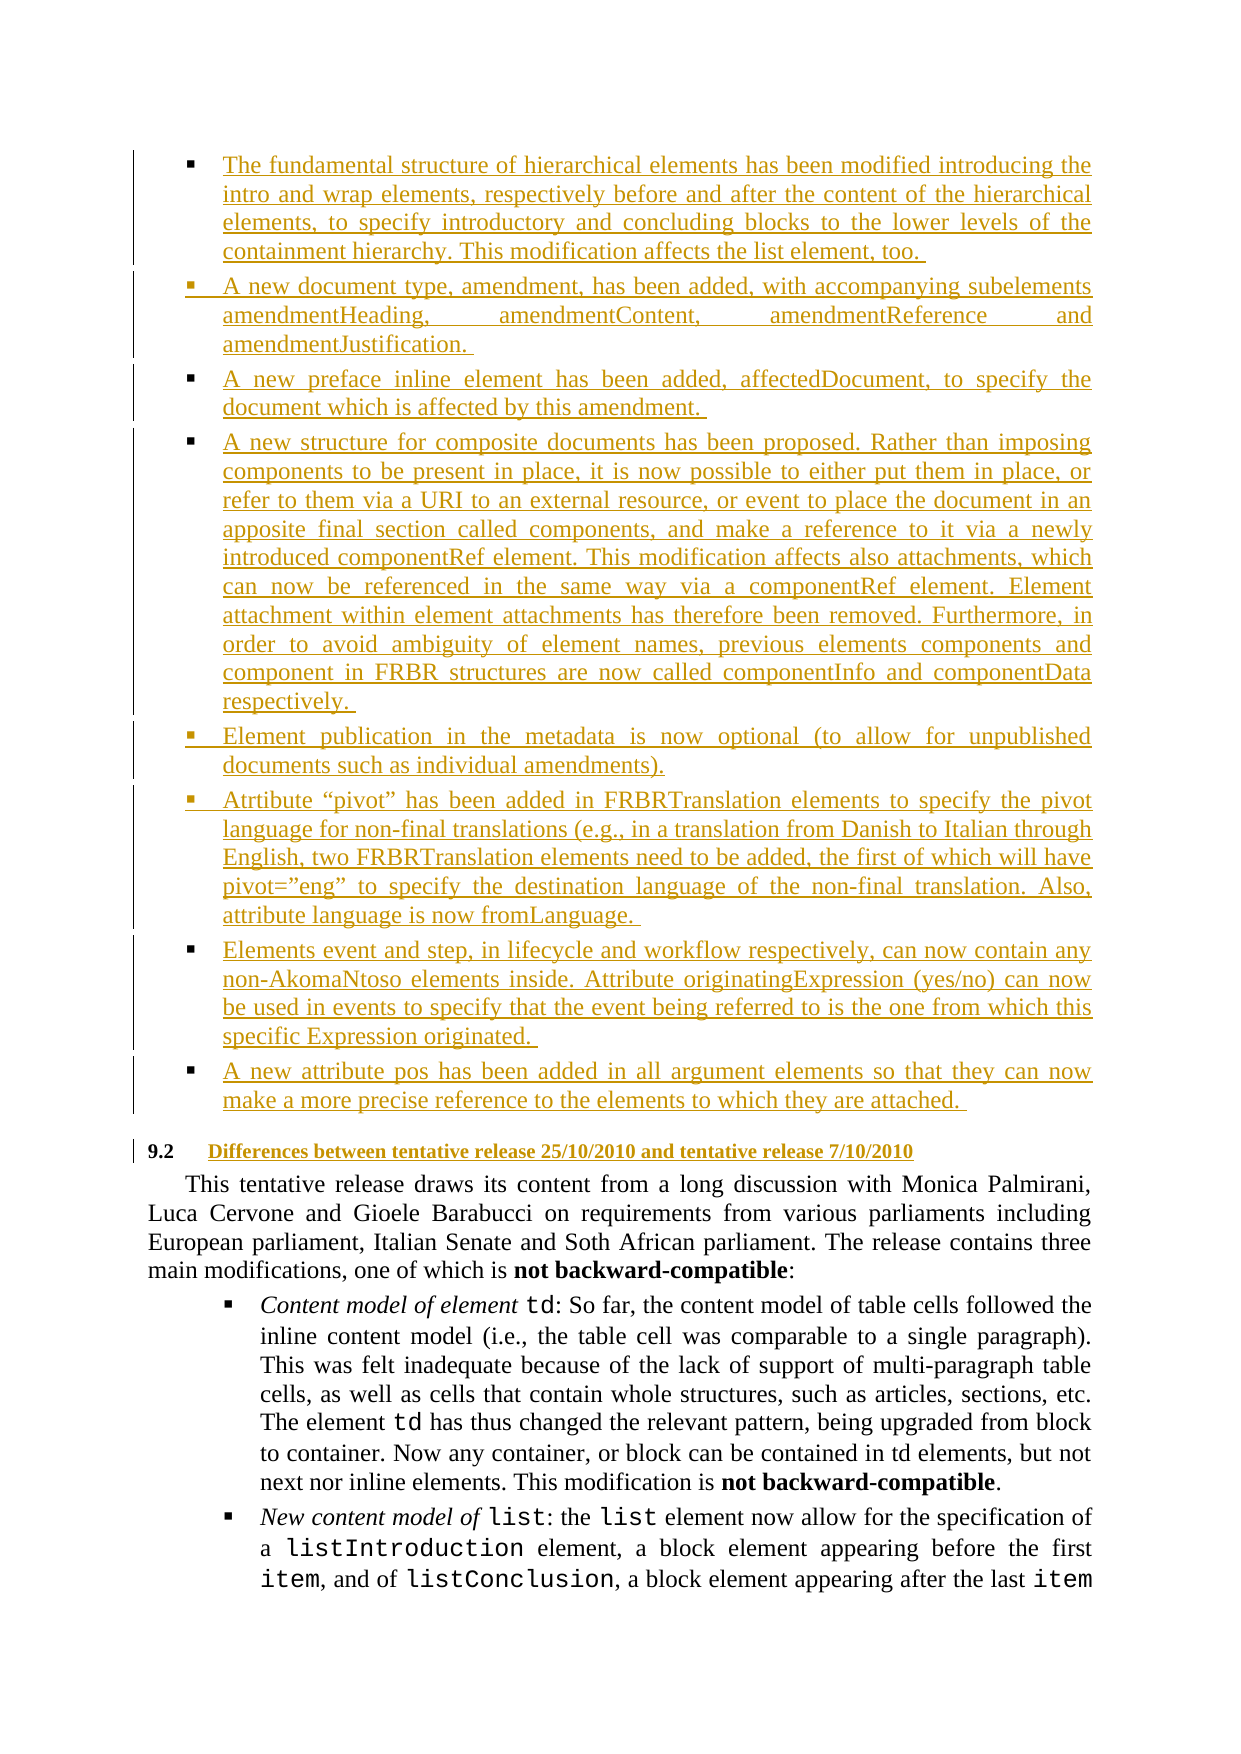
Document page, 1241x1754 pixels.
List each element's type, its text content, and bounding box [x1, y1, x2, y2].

list amendmentHeading, amendmentContent, amendmentReference and amendmentJustification. [185, 298, 1092, 357]
subtitle Differences between tentative release 25/10/2010 and tentative release 7/10/2010 [148, 1139, 1092, 1163]
list A new structure for composite documents has been proposed. Rather than imposing components to be present in place, it is now possible to either put them in place, or refer to them via a URI to an external resource, or event to place the document in an apposite final section called components, and make a reference to it via a newly introduced componentRef element. This modification affects also attachments, which can now be referenced in the same way via a componentRef element. Element attachment within element attachments has therefore been removed. Furthermore, in order to avoid ambiguity of element names, previous elements components and component in FRBR structures are now called componentInfo and componentData respectively. [185, 427, 1092, 715]
list Content model of element td: So far, the content model of table cells followed the inline content model (i.e., the table cell was comparable to a single paragraph). This was felt inadequate because of the lack of support of multi-paragraph table cells, as well as cells that contain whole structures, such as articles, sections, etc. The element td has thus changed the relevant pattern, being upgraded from block to container. Now any container, or block can be contained in td elements, but not next nor inline elements. This modification is not backward-compatible. [222, 1290, 1092, 1496]
text This tentative release draws its content from a long discussion with Monica Palmirani, Luca Cervone and Gioele Barabucci on requirements from various parliaments including European parliament, Italian Senate and Soth African parliament. The release contains three main modifications, one of which is not backward-compatible: [148, 1169, 1092, 1284]
list The fundamental structure of hierarchical elements has been modified introducing the intro and wrap elements, respectively before and after the content of the hierarchical elements, to specify introductory and concluding blocks to the lower levels of the containment hierarchy. This modification affects the list element, too. [185, 150, 1092, 265]
list A new attribute pos has been added in all argument elements so that they can now make a more precise reference to the elements to which they are attached. [185, 1056, 1092, 1114]
list A new document type, amendment, has been added, with accompanying subelements [185, 271, 1092, 296]
list Element publication in the metadata is now optional (to allow for unpublished [185, 721, 1092, 746]
list Elements event and step, in lifecycle and workflow respectively, can now contain any non-AkomaNtoso elements inside. Attribute originatingExpression (yes/no) can now be used in events to specify that the event being referred to is the one from which this specific Expression originated. [185, 935, 1092, 1050]
list Atrtibute “pivot” has been added in FRBRTranslation elements to specify the pivot [185, 785, 1092, 810]
list language for non-final translations (e.g., in a translation from Danish to Italian through English, two FRBRTranslation elements need to be added, the first of which will have pivot=”eng” to specify the destination language of the non-final translation. Also, attribute language is now fromLanguage. [185, 811, 1092, 929]
list A new preface inline element has been added, affectedDocument, to specify the document which is affected by this amendment. [185, 364, 1092, 421]
list documents such as individual amendments). [185, 748, 1092, 779]
list New content model of list: the list element now allow for the specification of a listIntroduction element, a block element appearing before the first item, and of listConclusion, a block element appearing after the last item [222, 1502, 1092, 1594]
